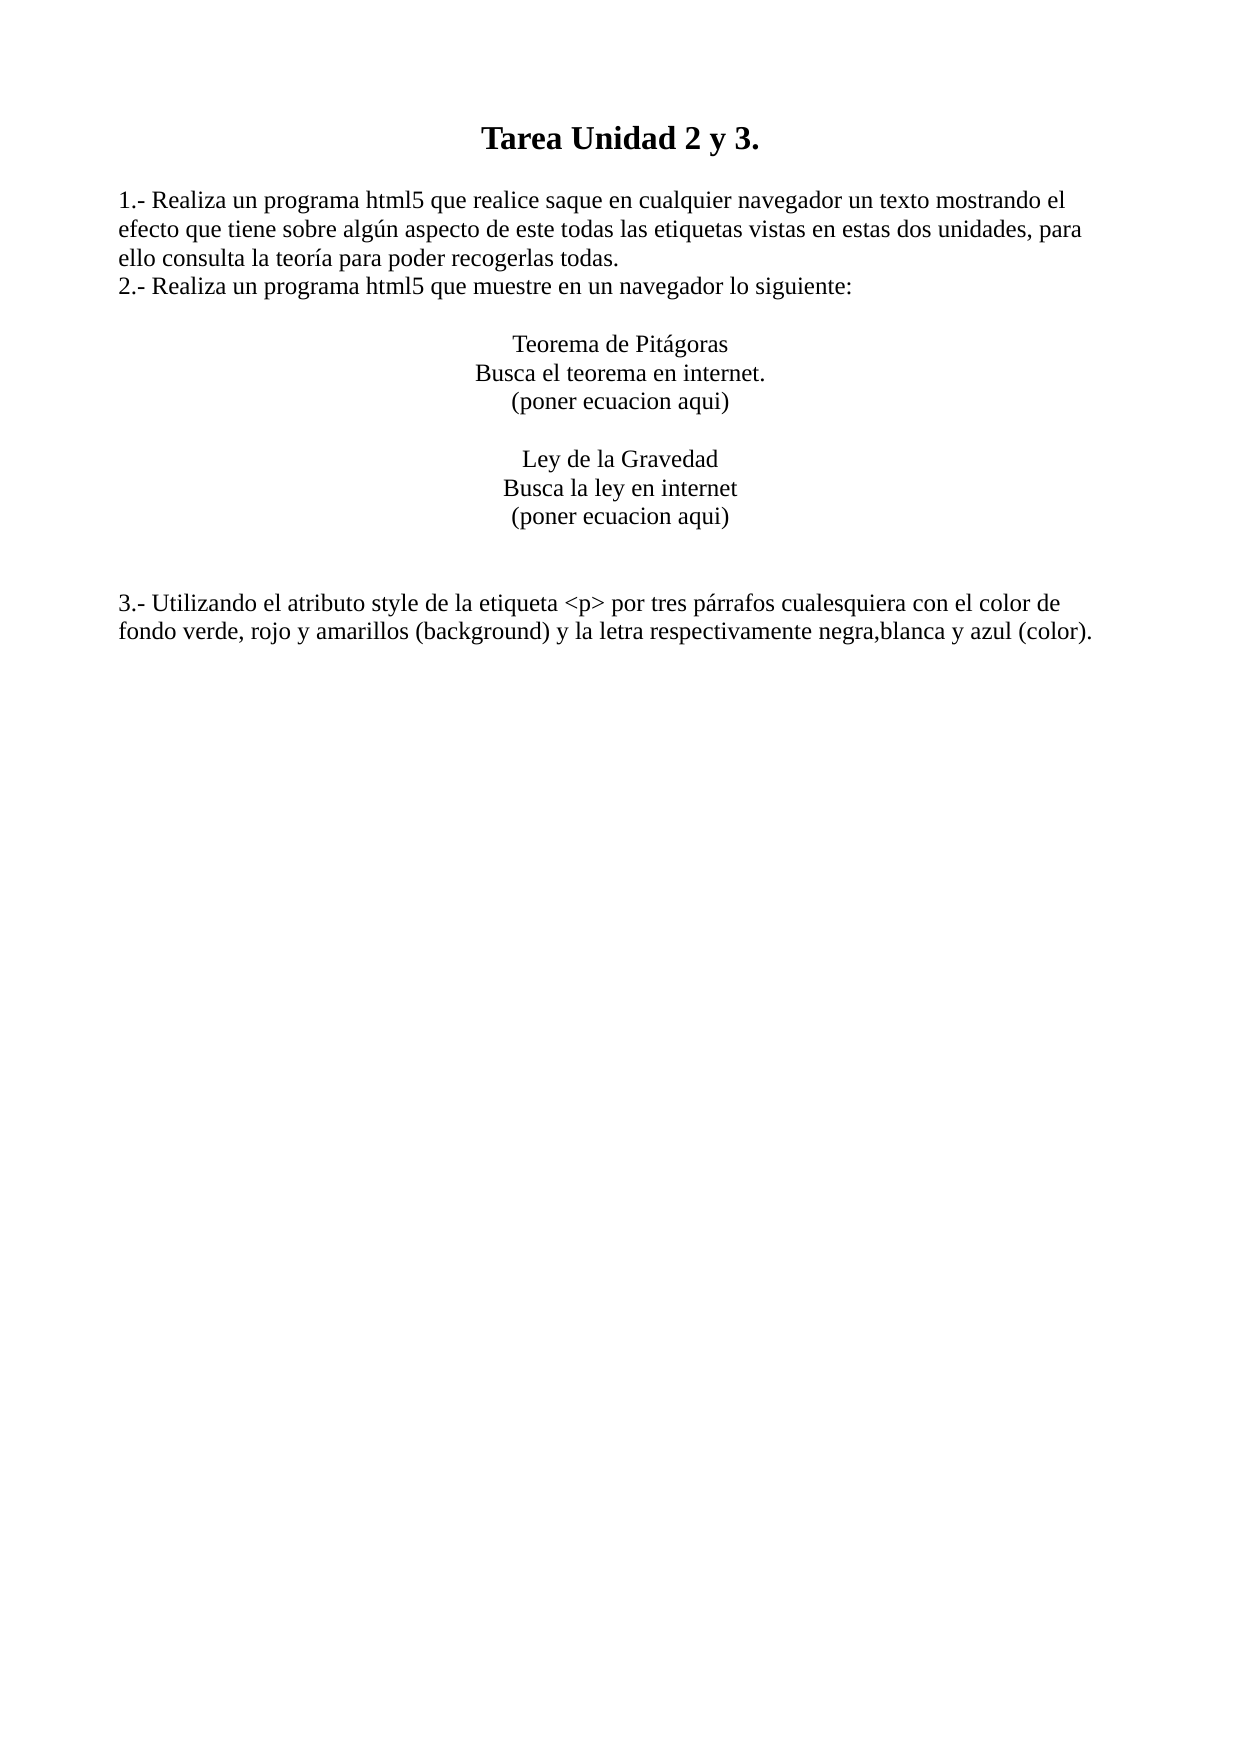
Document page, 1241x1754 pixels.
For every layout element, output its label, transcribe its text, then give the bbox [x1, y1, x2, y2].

text 1.- Realiza un programa html5 que realice saque en cualquier navegador un texto mostrando el efecto que tiene sobre algún aspecto de este todas las etiquetas vistas en estas dos unidades, para ello consulta la teoría para poder recogerlas todas. [118, 185, 1122, 271]
text Busca la ley en internet [118, 473, 1122, 501]
text (poner ecuacion aqui) [118, 386, 1122, 415]
text Busca el teorema en internet. [118, 358, 1122, 386]
text 3.- Utilizando el atributo style de la etiqueta <p> por tres párrafos cualesquiera con el color de fondo verde, rojo y amarillos (background) y la letra respectivamente negra,blanca y azul (color). [118, 588, 1122, 645]
text Ley de la Gravedad [118, 444, 1122, 473]
text (poner ecuacion aqui) [118, 501, 1122, 530]
text 2.- Realiza un programa html5 que muestre en un navegador lo siguiente: [118, 271, 1122, 300]
text Teorema de Pitágoras [118, 329, 1122, 358]
text Tarea Unidad 2 y 3. [118, 118, 1122, 156]
